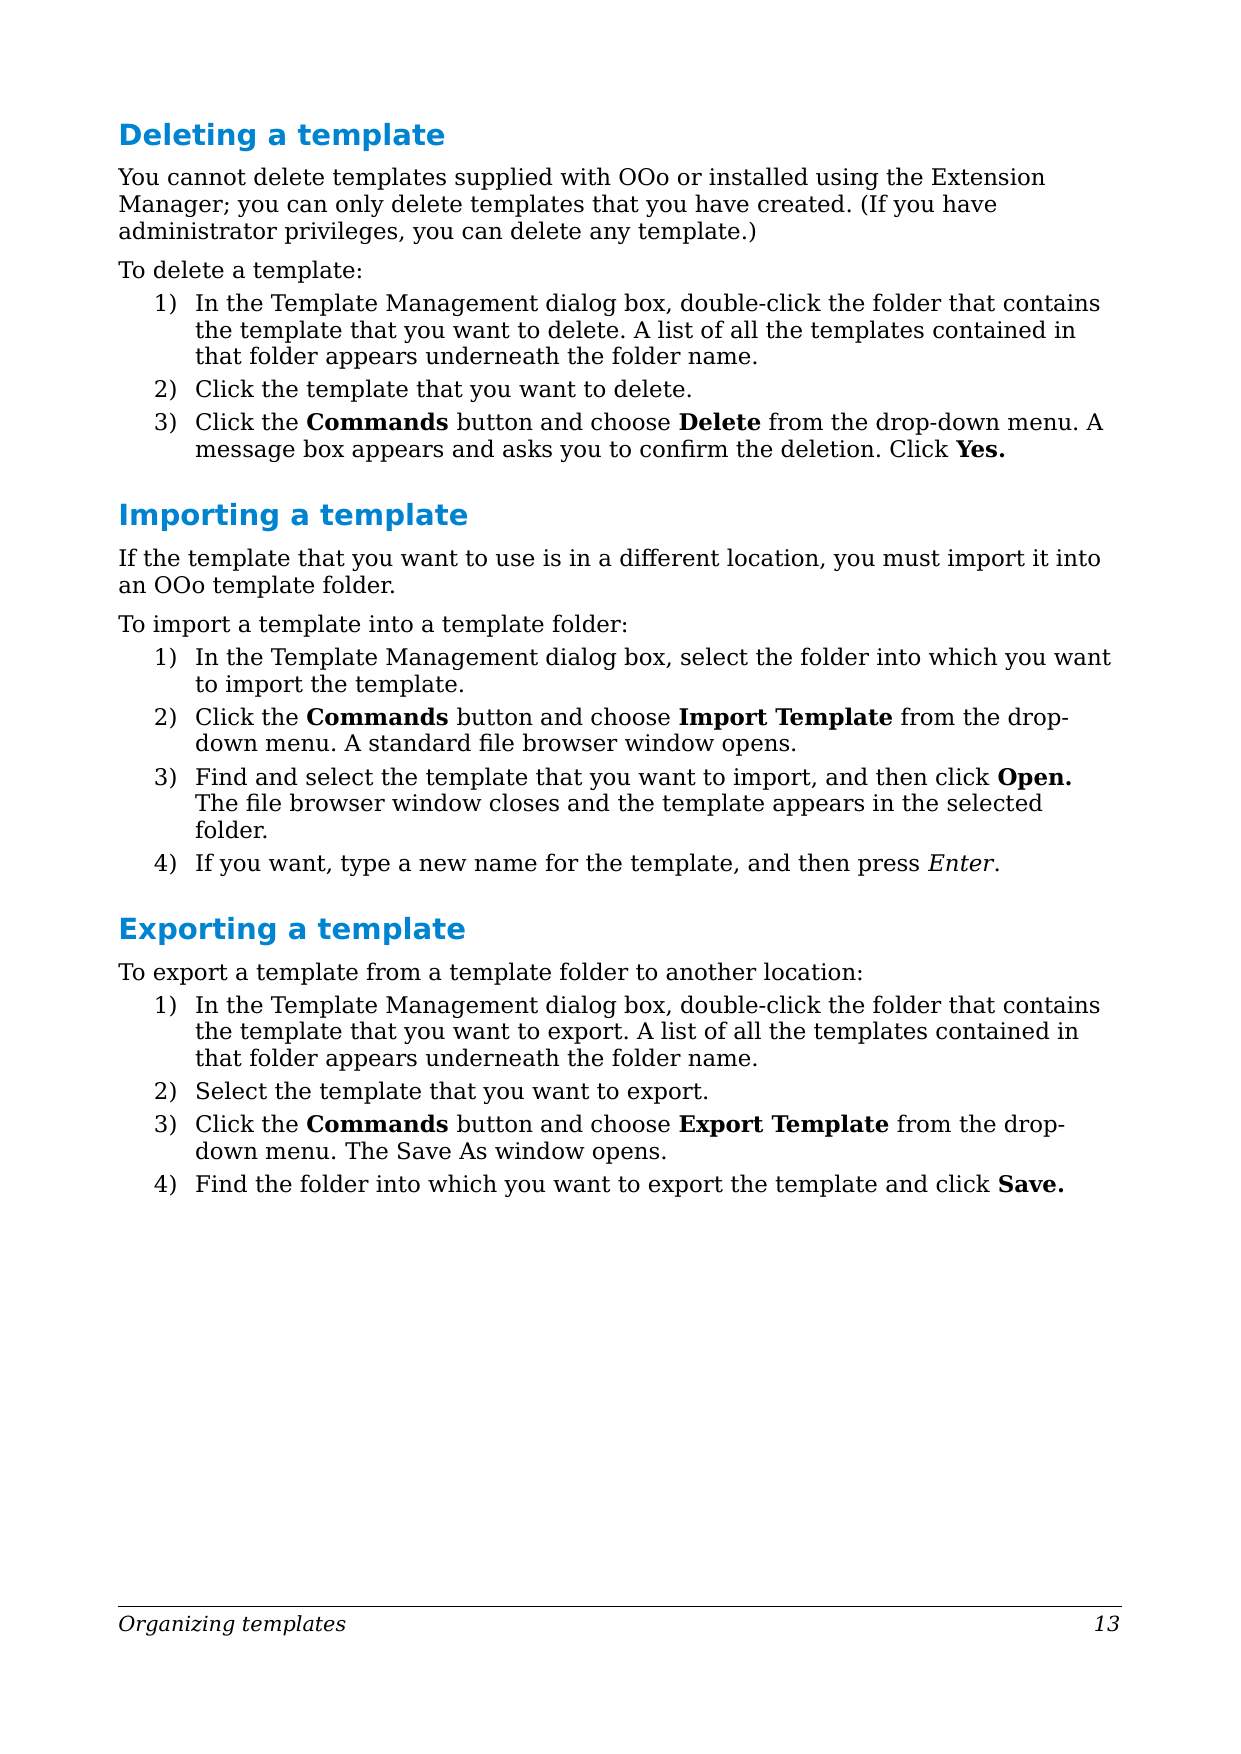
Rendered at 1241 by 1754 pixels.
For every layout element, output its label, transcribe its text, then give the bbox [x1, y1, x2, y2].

list In the Template Management dialog box, select the folder into which you want to import the template. [177, 644, 1122, 697]
list Click the Commands button and choose Import Template from the drop-down menu. A standard file browser window opens. [177, 704, 1122, 757]
list Select the template that you want to export. [177, 1078, 1122, 1105]
text If the template that you want to use is in a different location, you must import it into an OOo template folder. [118, 545, 1122, 598]
list In the Template Management dialog box, double-click the folder that contains the template that you want to export. A list of all the templates contained in that folder appears underneath the folder name. [177, 992, 1122, 1072]
list Click the template that you want to delete. [177, 376, 1122, 403]
list To import a template into a template folder: [118, 611, 1122, 638]
list If you want, type a new name for the template, and then press Enter. [177, 850, 1122, 877]
list To export a template from a template folder to another location: [118, 959, 1122, 985]
list To delete a template: [118, 257, 1122, 284]
list Find and select the template that you want to import, and then click Open. The file browser window closes and the template appears in the selected folder. [177, 763, 1122, 844]
subtitle Importing a template [118, 499, 1122, 533]
subtitle Exporting a template [118, 912, 1122, 946]
list Find the folder into which you want to export the template and click Save. [177, 1171, 1122, 1198]
list Click the Commands button and choose Delete from the drop-down menu. A message box appears and asks you to confirm the deletion. Click Yes. [177, 409, 1122, 463]
text You cannot delete templates supplied with OOo or installed using the Extension Manager; you can only delete templates that you have created. (If you have administrator privileges, you can delete any template.) [118, 164, 1122, 244]
list In the Template Management dialog box, double-click the folder that contains the template that you want to delete. A list of all the templates contained in that folder appears underneath the folder name. [177, 290, 1122, 370]
subtitle Deleting a template [118, 118, 1122, 152]
list Click the Commands button and choose Export Template from the drop-down menu. The Save As window opens. [177, 1111, 1122, 1165]
